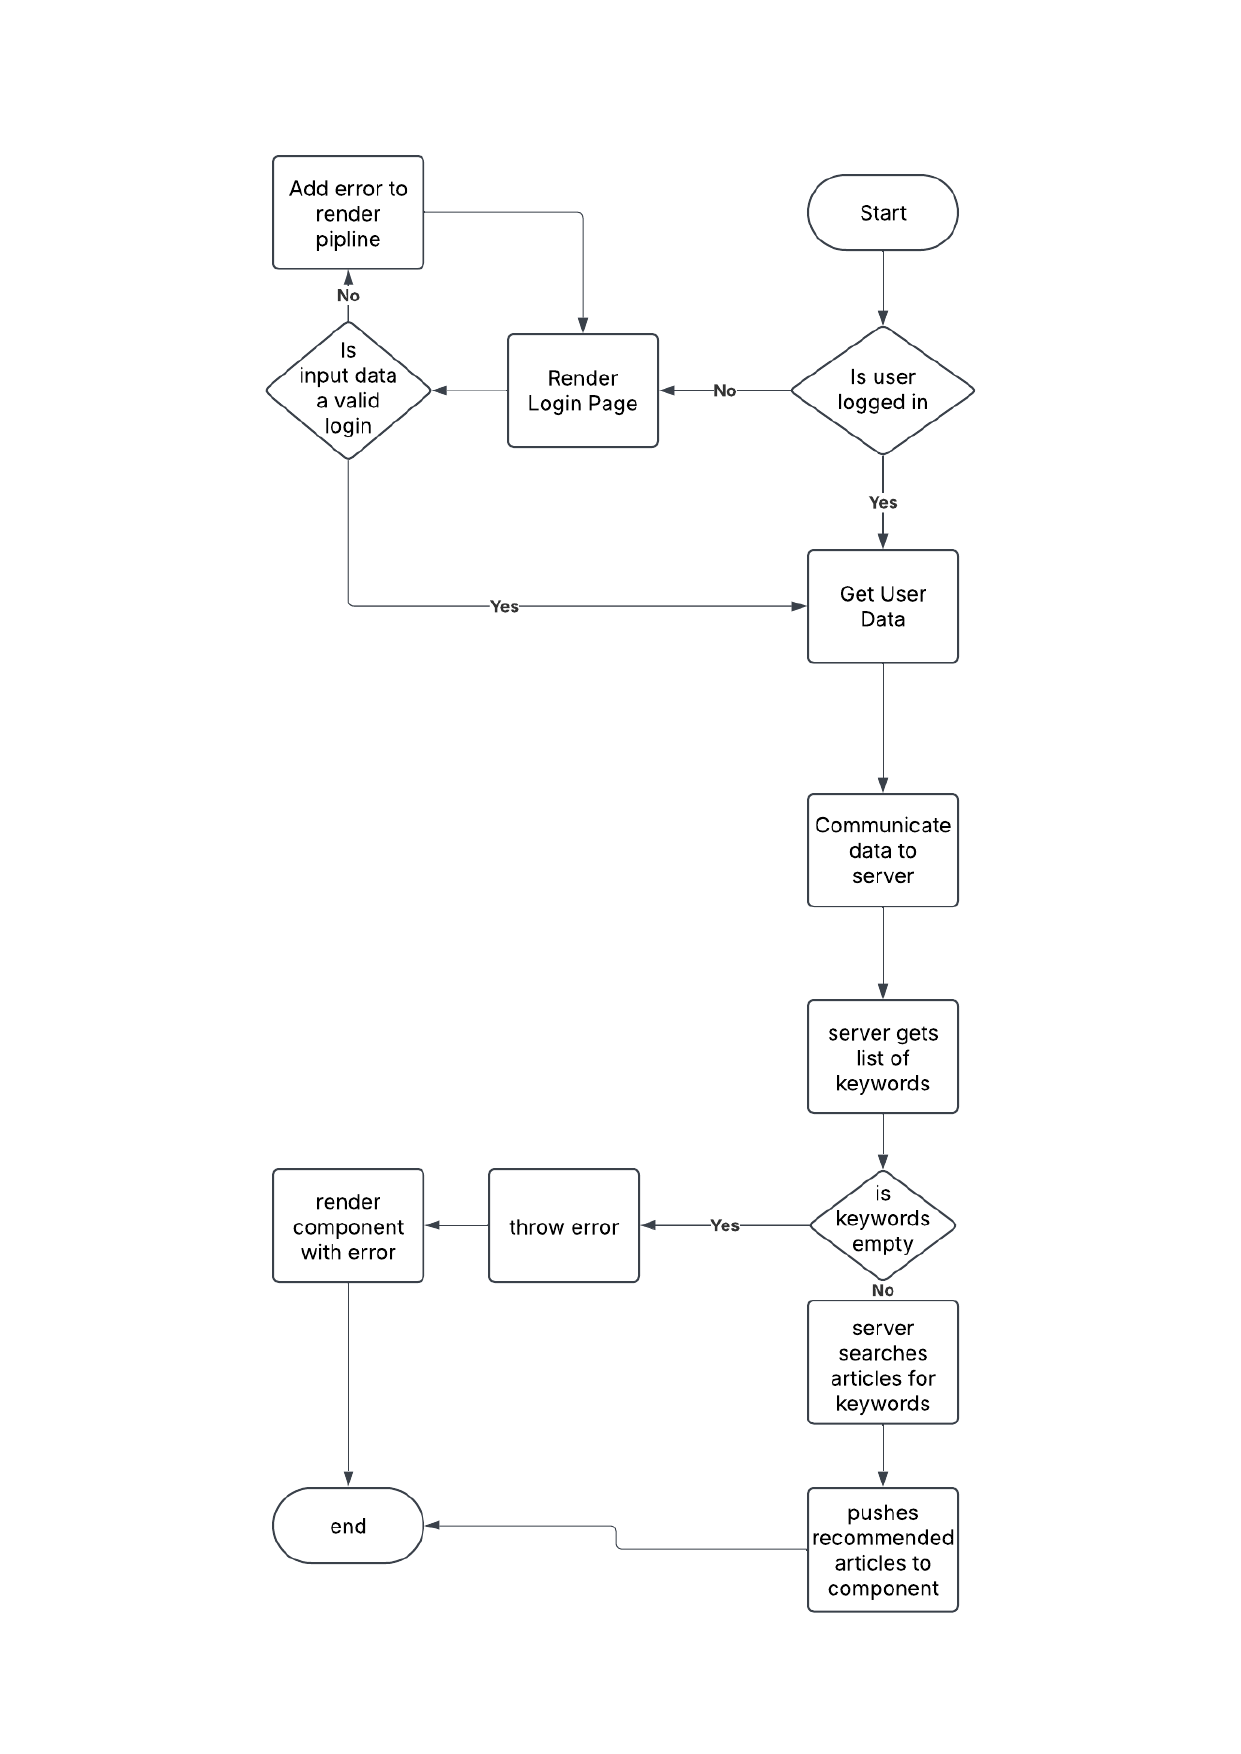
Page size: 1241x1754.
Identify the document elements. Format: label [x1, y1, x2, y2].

picture [226, 118, 1014, 1649]
